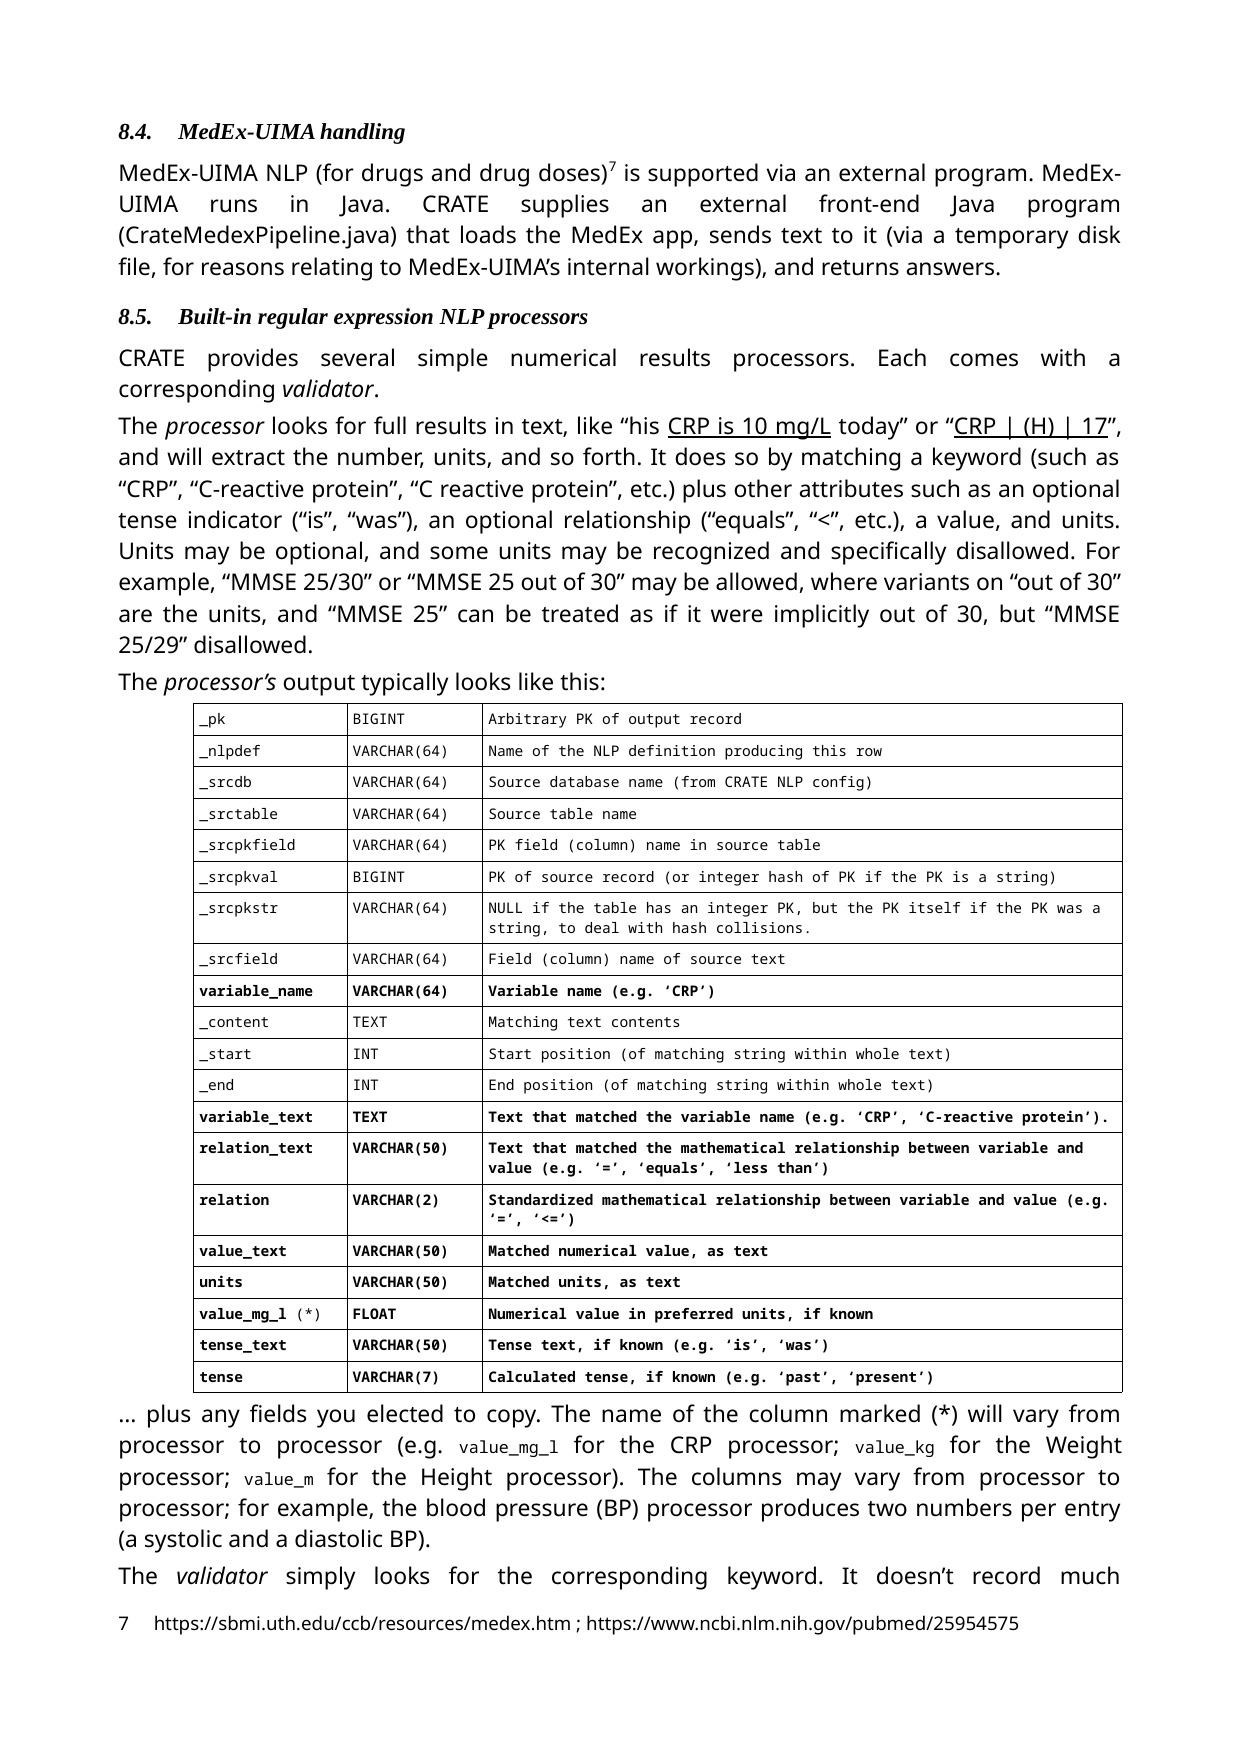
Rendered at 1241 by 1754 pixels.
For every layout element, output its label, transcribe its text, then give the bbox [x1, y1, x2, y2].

table_cell _srcpkstr [194, 893, 347, 943]
table_header BIGINT [348, 704, 482, 735]
table_cell PK of source record (or integer hash of PK if the PK is a string) [483, 862, 1122, 892]
table_cell _srcfield [194, 944, 347, 975]
table_cell VARCHAR(64) [348, 799, 482, 829]
table_cell Source table name [483, 799, 1122, 829]
table_cell _srctable [194, 799, 347, 829]
table_cell VARCHAR(2) [348, 1185, 482, 1235]
table_cell variable_text [194, 1102, 347, 1132]
text CRATE provides several simple numerical results processors. Each comes with a corresponding validator. [118, 342, 1122, 404]
table_cell INT [348, 1070, 482, 1101]
table_cell Matched units, as text [483, 1267, 1122, 1298]
table_cell Variable name (e.g. ‘CRP’) [483, 976, 1122, 1006]
table_cell Standardized mathematical relationship between variable and value (e.g. ‘=’, ‘<=’) [483, 1185, 1122, 1235]
table_cell TEXT [348, 1102, 482, 1132]
table_cell INT [348, 1039, 482, 1069]
table_cell variable_name [194, 976, 347, 1006]
subtitle Built-in regular expression NLP processors [118, 303, 1122, 329]
table_cell BIGINT [348, 862, 482, 892]
table_cell value_text [194, 1236, 347, 1266]
table_cell End position (of matching string within whole text) [483, 1070, 1122, 1101]
text The processor’s output typically looks like this: [118, 666, 1122, 697]
table_cell Matching text contents [483, 1007, 1122, 1038]
table_cell VARCHAR(50) [348, 1330, 482, 1361]
table_cell VARCHAR(64) [348, 893, 482, 943]
table_cell Text that matched the mathematical relationship between variable and value (e.g. ‘=’, ‘equals’, ‘less than’) [483, 1133, 1122, 1183]
table_cell VARCHAR(50) [348, 1267, 482, 1298]
table_cell Text that matched the variable name (e.g. ‘CRP’, ‘C-reactive protein’). [483, 1102, 1122, 1132]
table_cell tense [194, 1362, 347, 1392]
text … plus any fields you elected to copy. The name of the column marked (*) will vary from processor to processor (e.g. value_mg_l for the CRP processor; value_kg for the Weight processor; value_m for the Height processor). The columns may vary from processor to processor; for example, the blood pressure (BP) processor produces two numbers per entry (a systolic and a diastolic BP). [118, 1398, 1122, 1554]
table_cell VARCHAR(64) [348, 736, 482, 766]
table_cell units [194, 1267, 347, 1298]
table_cell VARCHAR(7) [348, 1362, 482, 1392]
subtitle MedEx-UIMA handling [118, 118, 1122, 144]
table_cell FLOAT [348, 1299, 482, 1329]
text https://sbmi.uth.edu/ccb/resources/medex.htm ; https://www.ncbi.nlm.nih.gov/pubmed/25954575 [118, 1610, 1122, 1636]
table_cell PK field (column) name in source table [483, 830, 1122, 861]
table_cell Start position (of matching string within whole text) [483, 1039, 1122, 1069]
table_cell VARCHAR(50) [348, 1236, 482, 1266]
table_cell VARCHAR(64) [348, 767, 482, 798]
table_header Arbitrary PK of output record [483, 704, 1122, 735]
table_cell VARCHAR(64) [348, 976, 482, 1006]
table_cell _srcdb [194, 767, 347, 798]
table_cell value_mg_l (*) [194, 1299, 347, 1329]
table_cell _start [194, 1039, 347, 1069]
table_cell _content [194, 1007, 347, 1038]
table_cell Matched numerical value, as text [483, 1236, 1122, 1266]
table_cell _srcpkfield [194, 830, 347, 861]
table_cell Tense text, if known (e.g. ‘is’, ‘was’) [483, 1330, 1122, 1361]
table_cell tense_text [194, 1330, 347, 1361]
table_cell Source database name (from CRATE NLP config) [483, 767, 1122, 798]
table_cell Name of the NLP definition producing this row [483, 736, 1122, 766]
table_cell Numerical value in preferred units, if known [483, 1299, 1122, 1329]
table_cell Calculated tense, if known (e.g. ‘past’, ‘present’) [483, 1362, 1122, 1392]
table_cell VARCHAR(50) [348, 1133, 482, 1183]
table_cell _nlpdef [194, 736, 347, 766]
table_cell NULL if the table has an integer PK, but the PK itself if the PK was a string, to deal with hash collisions. [483, 893, 1122, 943]
table_header _pk [194, 704, 347, 735]
table_cell VARCHAR(64) [348, 830, 482, 861]
text The processor looks for full results in text, like “his CRP is 10 mg/L today” or “CRP | (H) | 17”, and will extract the number, units, and so forth. It does so by matching a keyword (such as “CRP”, “C-reactive protein”, “C reactive protein”, etc.) plus other attributes such as an optional tense indicator (“is”, “was”), an optional relationship (“equals”, “<”, etc.), a value, and units. Units may be optional, and some units may be recognized and specifically disallowed. For example, “MMSE 25/30” or “MMSE 25 out of 30” may be allowed, where variants on “out of 30” are the units, and “MMSE 25” can be treated as if it were implicitly out of 30, but “MMSE 25/29” disallowed. [118, 410, 1122, 660]
table_cell relation_text [194, 1133, 347, 1183]
text MedEx-UIMA NLP (for drugs and drug doses) is supported via an external program. MedEx-UIMA runs in Java. CRATE supplies an external front-end Java program (CrateMedexPipeline.java) that loads the MedEx app, sends text to it (via a temporary disk file, for reasons relating to MedEx-UIMA’s internal workings), and returns answers. [118, 157, 1122, 282]
table_cell VARCHAR(64) [348, 944, 482, 975]
table_cell Field (column) name of source text [483, 944, 1122, 975]
table_cell relation [194, 1185, 347, 1235]
table_cell _end [194, 1070, 347, 1101]
table_cell _srcpkval [194, 862, 347, 892]
text The validator simply looks for the corresponding keyword. It doesn’t record much [118, 1560, 1122, 1592]
table_cell TEXT [348, 1007, 482, 1038]
